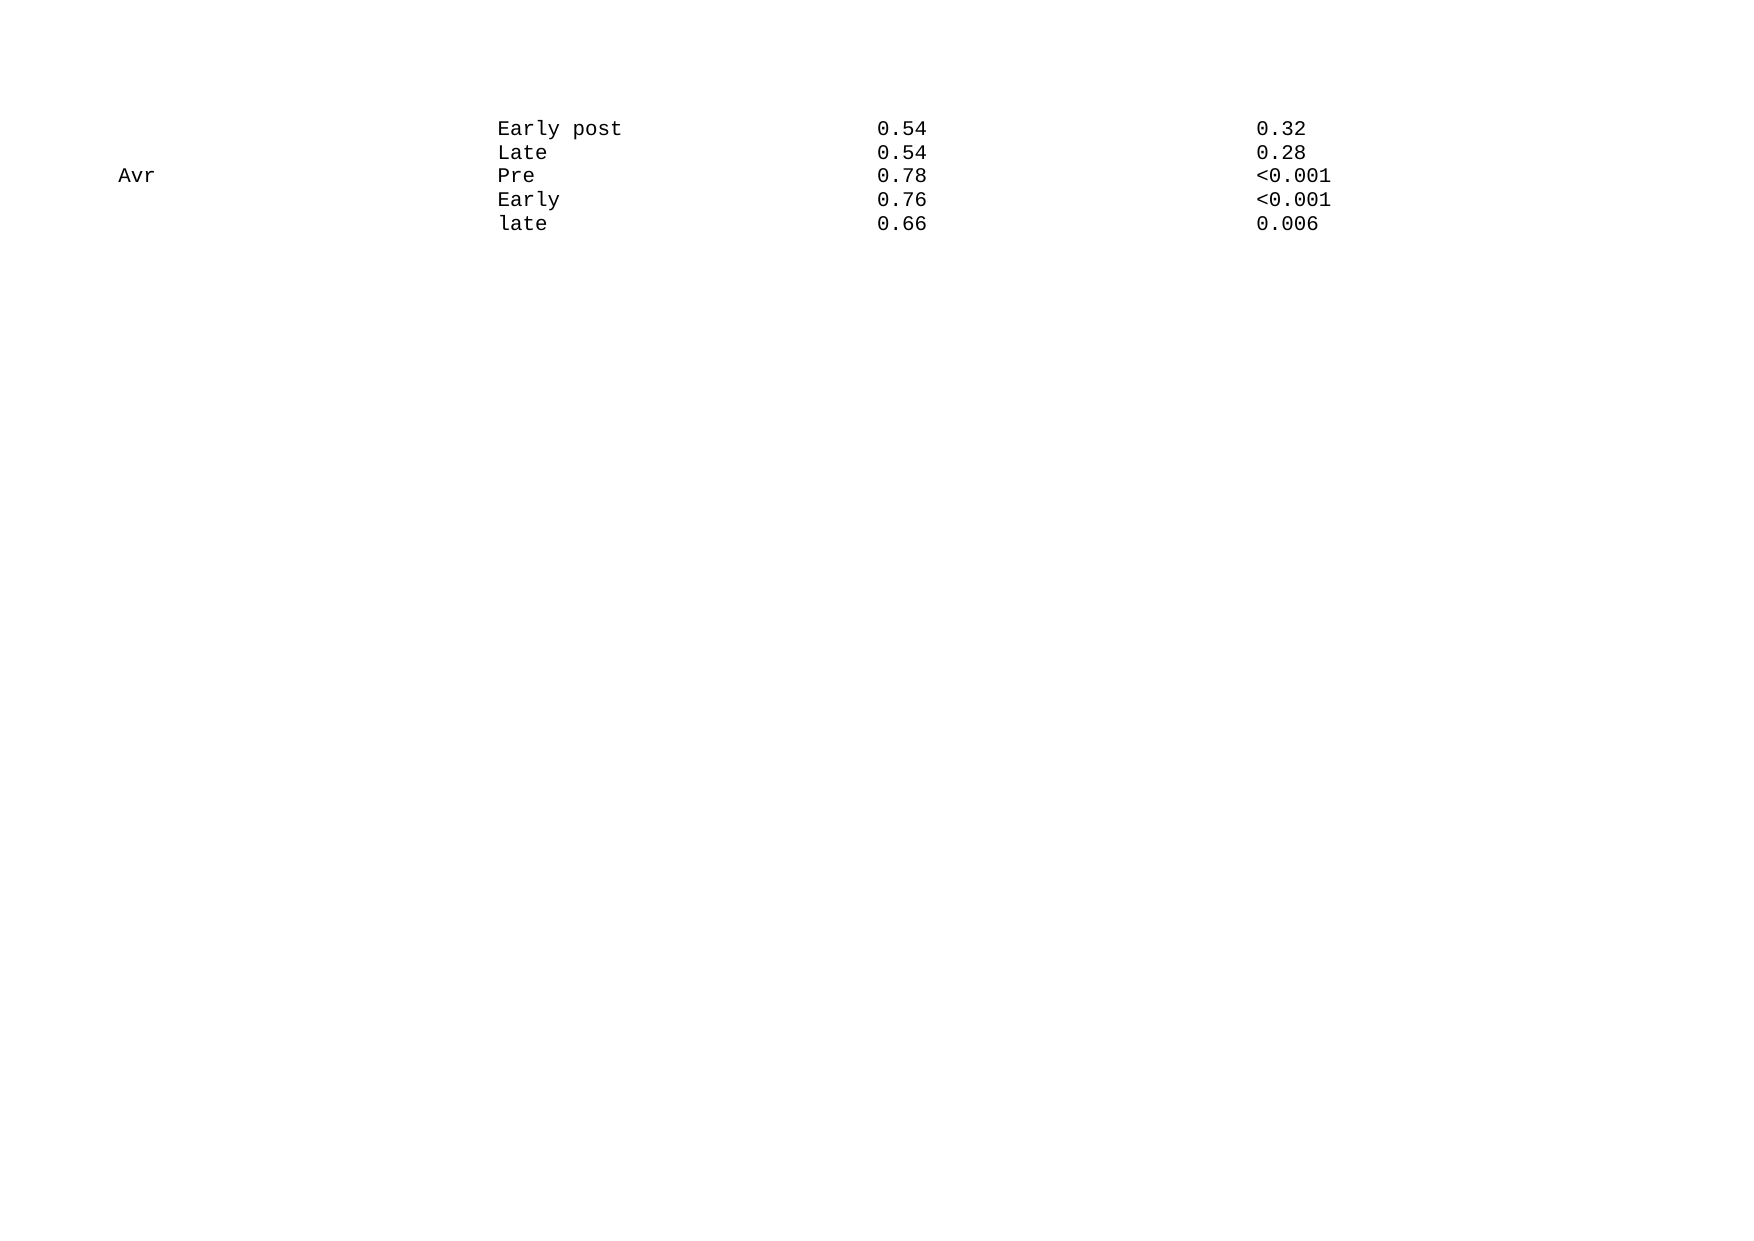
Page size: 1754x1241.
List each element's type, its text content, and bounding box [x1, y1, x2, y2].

table_cell Early [498, 189, 877, 213]
table_cell 0.006 [1256, 213, 1636, 236]
table_cell 0.28 [1256, 142, 1636, 165]
table_cell <0.001 [1256, 189, 1636, 213]
table_cell 0.66 [877, 213, 1256, 236]
table_cell [118, 213, 497, 236]
table_cell [118, 118, 497, 142]
table_cell 0.32 [1256, 118, 1636, 142]
table_cell 0.54 [877, 142, 1256, 165]
table_cell [118, 189, 497, 213]
table_cell 0.76 [877, 189, 1256, 213]
table_cell [118, 142, 497, 165]
table_cell 0.78 [877, 165, 1256, 189]
table_cell Early post [498, 118, 877, 142]
table_cell 0.54 [877, 118, 1256, 142]
table_cell <0.001 [1256, 165, 1636, 189]
table_cell late [498, 213, 877, 236]
table_cell Avr [118, 165, 497, 189]
table_cell Late [498, 142, 877, 165]
table_cell Pre [498, 165, 877, 189]
